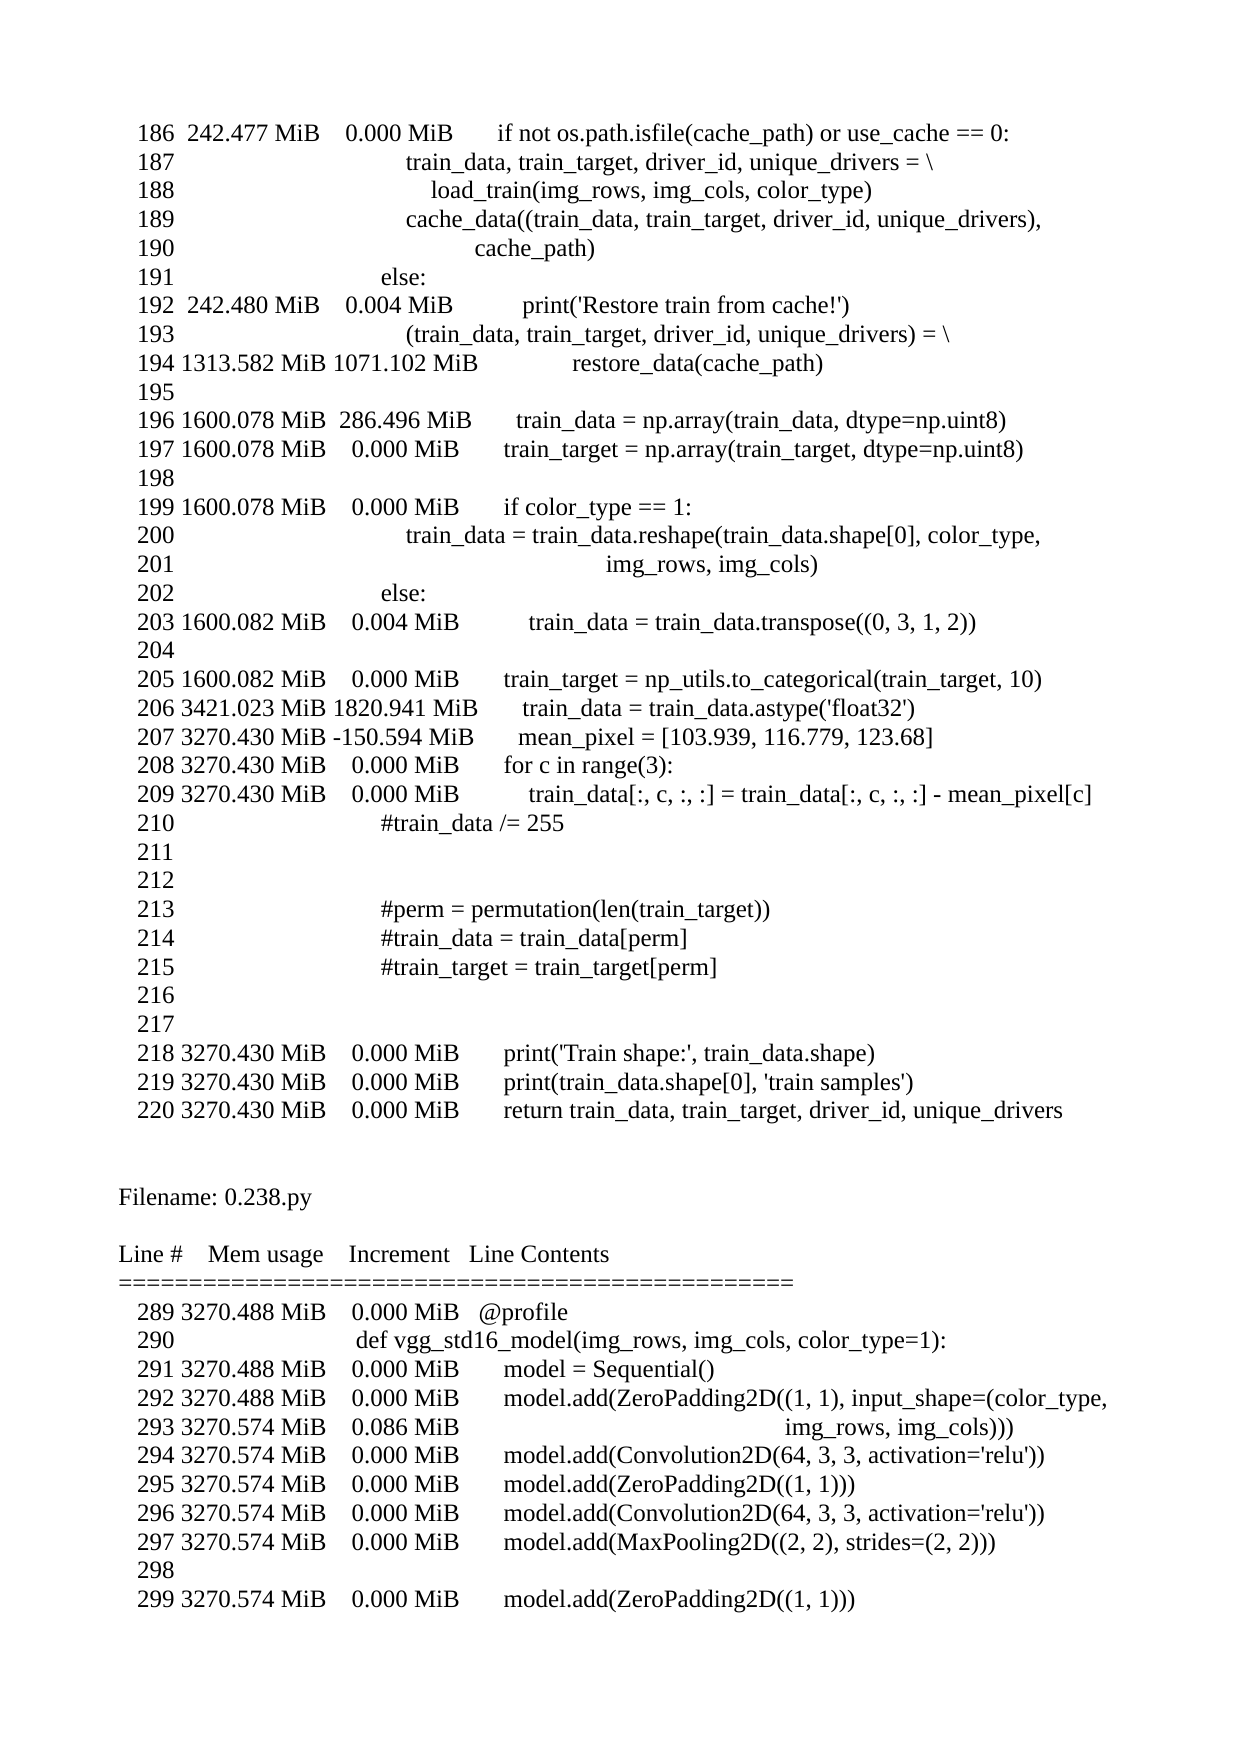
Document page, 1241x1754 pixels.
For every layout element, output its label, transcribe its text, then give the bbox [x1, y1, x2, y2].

text 294 3270.574 MiB 0.000 MiB model.add(Convolution2D(64, 3, 3, activation='relu')) [118, 1441, 1122, 1469]
text 298 [118, 1556, 1122, 1584]
text 296 3270.574 MiB 0.000 MiB model.add(Convolution2D(64, 3, 3, activation='relu')) [118, 1498, 1122, 1527]
text 291 3270.488 MiB 0.000 MiB model = Sequential() [118, 1354, 1122, 1383]
text 194 1313.582 MiB 1071.102 MiB restore_data(cache_path) [118, 348, 1122, 377]
text 215 #train_target = train_target[perm] [118, 952, 1122, 981]
text 220 3270.430 MiB 0.000 MiB return train_data, train_target, driver_id, unique_drivers [118, 1096, 1122, 1124]
text 200 train_data = train_data.reshape(train_data.shape[0], color_type, [118, 521, 1122, 549]
text 211 [118, 837, 1122, 866]
text 186 242.477 MiB 0.000 MiB if not os.path.isfile(cache_path) or use_cache == 0: [118, 118, 1122, 147]
text 191 else: [118, 262, 1122, 291]
text 195 [118, 377, 1122, 406]
text ================================================ [118, 1268, 1122, 1297]
text 292 3270.488 MiB 0.000 MiB model.add(ZeroPadding2D((1, 1), input_shape=(color_type, [118, 1383, 1122, 1412]
text 199 1600.078 MiB 0.000 MiB if color_type == 1: [118, 492, 1122, 521]
text 192 242.480 MiB 0.004 MiB print('Restore train from cache!') [118, 291, 1122, 319]
text 214 #train_data = train_data[perm] [118, 923, 1122, 952]
text 187 train_data, train_target, driver_id, unique_drivers = \ [118, 147, 1122, 176]
text 212 [118, 866, 1122, 894]
text 219 3270.430 MiB 0.000 MiB print(train_data.shape[0], 'train samples') [118, 1067, 1122, 1096]
text 202 else: [118, 578, 1122, 607]
text 213 #perm = permutation(len(train_target)) [118, 894, 1122, 923]
text 201 img_rows, img_cols) [118, 549, 1122, 578]
text 290 def vgg_std16_model(img_rows, img_cols, color_type=1): [118, 1326, 1122, 1354]
text Filename: 0.238.py [118, 1182, 1122, 1211]
text 289 3270.488 MiB 0.000 MiB @profile [118, 1297, 1122, 1326]
text 196 1600.078 MiB 286.496 MiB train_data = np.array(train_data, dtype=np.uint8) [118, 406, 1122, 434]
text 210 #train_data /= 255 [118, 808, 1122, 837]
text 293 3270.574 MiB 0.086 MiB img_rows, img_cols))) [118, 1412, 1122, 1441]
text 297 3270.574 MiB 0.000 MiB model.add(MaxPooling2D((2, 2), strides=(2, 2))) [118, 1527, 1122, 1556]
text 295 3270.574 MiB 0.000 MiB model.add(ZeroPadding2D((1, 1))) [118, 1469, 1122, 1498]
text Line # Mem usage Increment Line Contents [118, 1239, 1122, 1268]
text 190 cache_path) [118, 233, 1122, 262]
text 218 3270.430 MiB 0.000 MiB print('Train shape:', train_data.shape) [118, 1038, 1122, 1067]
text 198 [118, 463, 1122, 492]
text 208 3270.430 MiB 0.000 MiB for c in range(3): [118, 751, 1122, 779]
text 209 3270.430 MiB 0.000 MiB train_data[:, c, :, :] = train_data[:, c, :, :] - mean_pixel[c] [118, 779, 1122, 808]
text 189 cache_data((train_data, train_target, driver_id, unique_drivers), [118, 204, 1122, 233]
text 217 [118, 1009, 1122, 1038]
text 206 3421.023 MiB 1820.941 MiB train_data = train_data.astype('float32') [118, 693, 1122, 722]
text 197 1600.078 MiB 0.000 MiB train_target = np.array(train_target, dtype=np.uint8) [118, 434, 1122, 463]
text 203 1600.082 MiB 0.004 MiB train_data = train_data.transpose((0, 3, 1, 2)) [118, 607, 1122, 636]
text 299 3270.574 MiB 0.000 MiB model.add(ZeroPadding2D((1, 1))) [118, 1584, 1122, 1613]
text 204 [118, 636, 1122, 664]
text 207 3270.430 MiB -150.594 MiB mean_pixel = [103.939, 116.779, 123.68] [118, 722, 1122, 751]
text 193 (train_data, train_target, driver_id, unique_drivers) = \ [118, 319, 1122, 348]
text 205 1600.082 MiB 0.000 MiB train_target = np_utils.to_categorical(train_target, 10) [118, 664, 1122, 693]
text 216 [118, 981, 1122, 1009]
text 188 load_train(img_rows, img_cols, color_type) [118, 176, 1122, 204]
